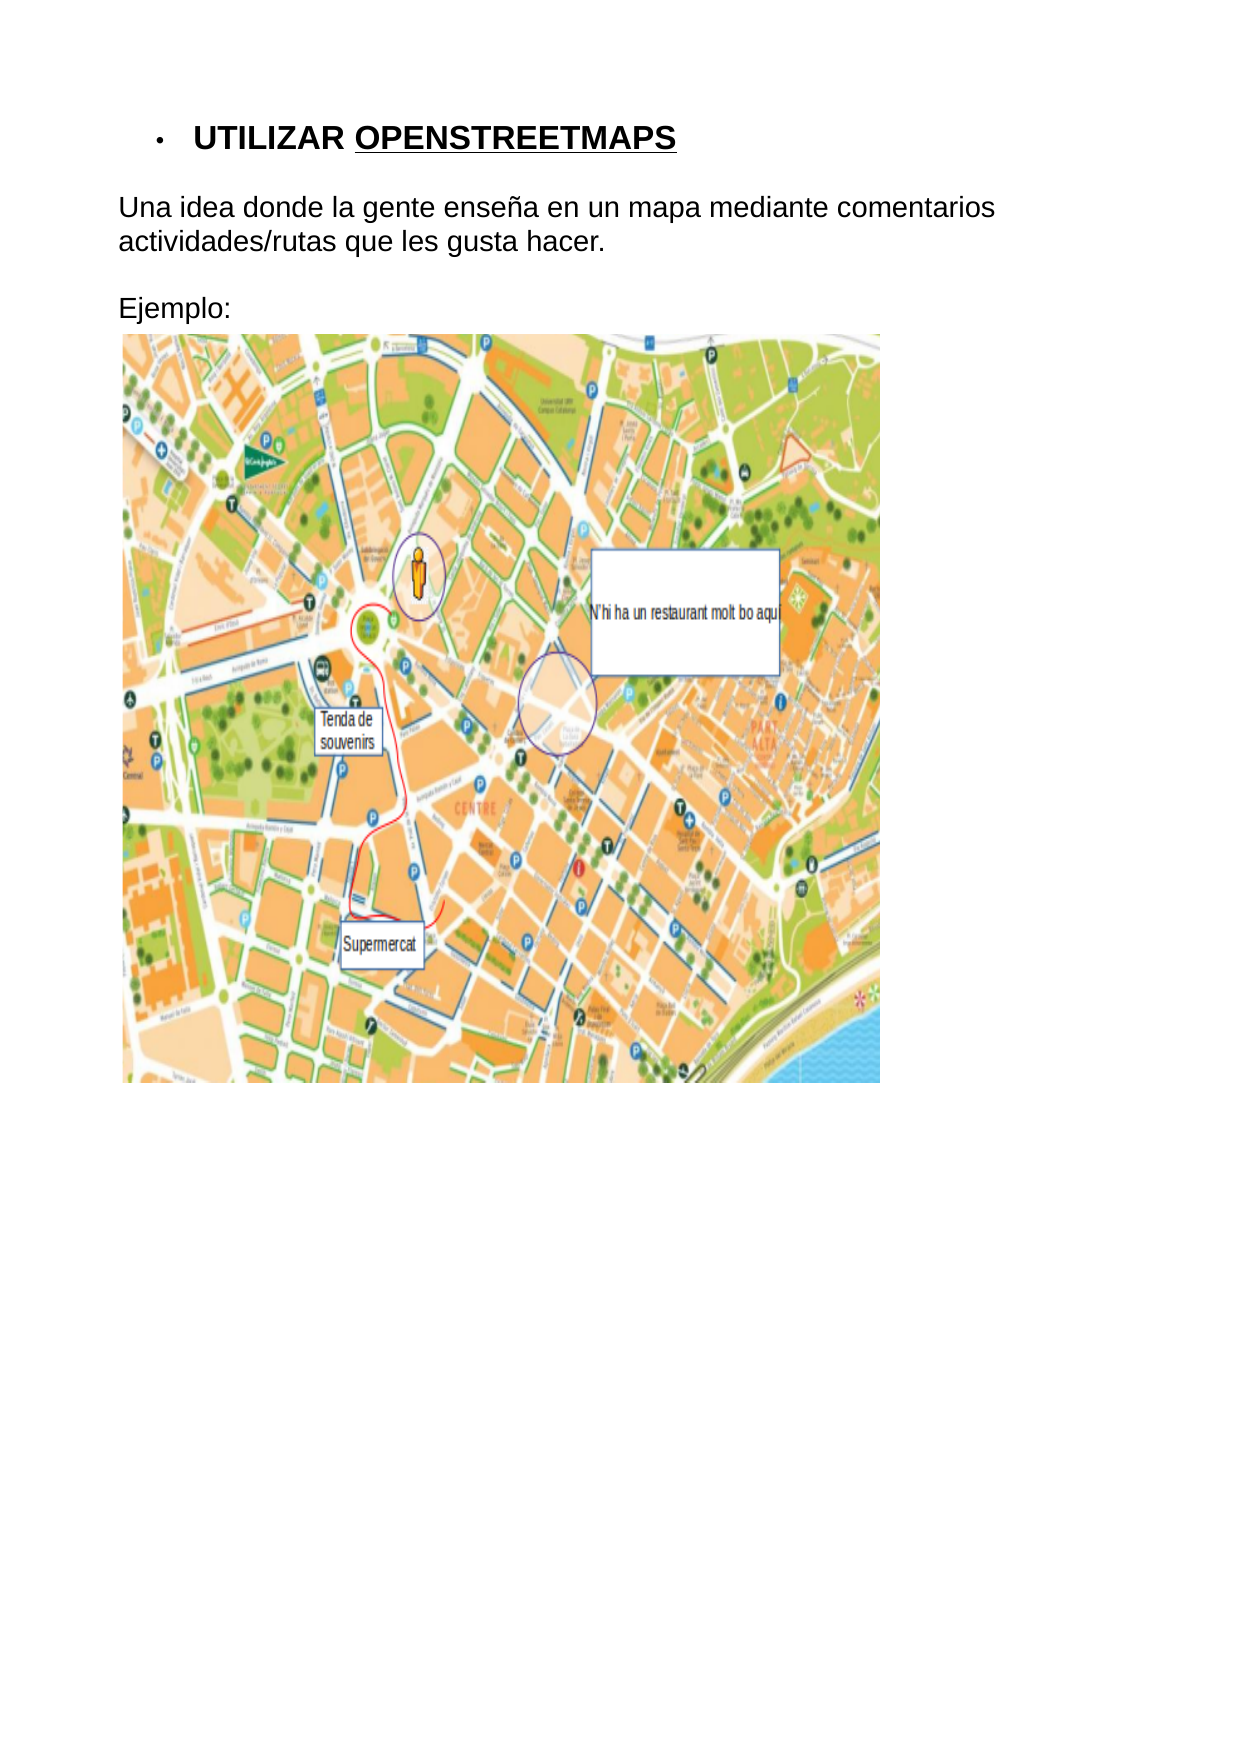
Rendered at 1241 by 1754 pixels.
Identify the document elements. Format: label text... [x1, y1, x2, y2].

text Una idea donde la gente enseña en un mapa mediante comentarios actividades/rutas que les gusta hacer. [118, 190, 1122, 257]
list UTILIZAR OPENSTREETMAPS [156, 118, 1122, 157]
text Ejemplo: [118, 291, 1122, 324]
picture [122, 334, 880, 1083]
